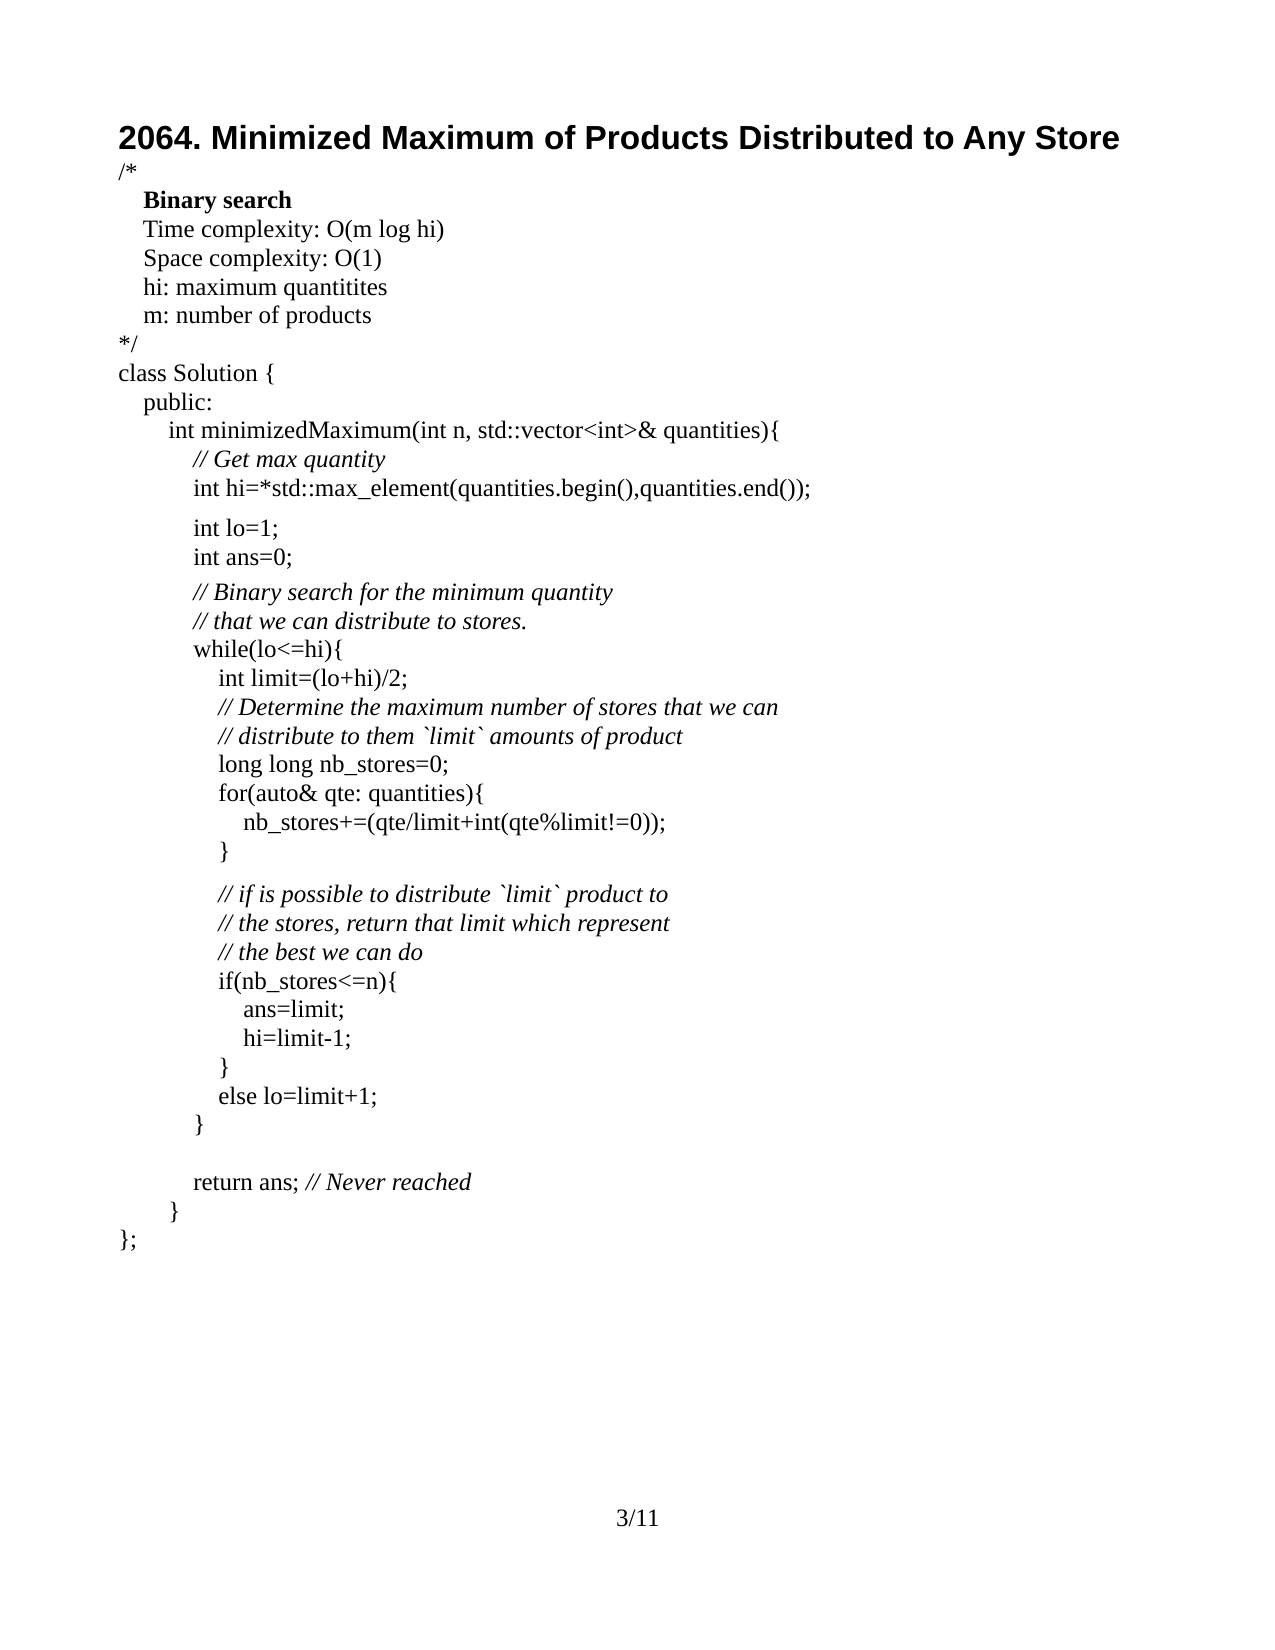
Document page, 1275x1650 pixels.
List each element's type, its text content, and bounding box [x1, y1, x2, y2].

text // if is possible to distribute `limit` product to [118, 879, 1157, 908]
text nb_stores+=(qte/limit+int(qte%limit!=0)); [118, 807, 1157, 836]
text // distribute to them `limit` amounts of product [118, 721, 1157, 749]
text int limit=(lo+hi)/2; [118, 663, 1157, 692]
text class Solution { [118, 358, 1157, 387]
text long long nb_stores=0; [118, 749, 1157, 778]
text */ [118, 329, 1157, 358]
text } [118, 1109, 1157, 1138]
text // that we can distribute to stores. [118, 606, 1157, 634]
text }; [118, 1224, 1157, 1253]
text // Determine the maximum number of stores that we can [118, 692, 1157, 721]
text public: [118, 387, 1157, 415]
text int minimizedMaximum(int n, std::vector<int>& quantities){ [118, 415, 1157, 444]
text ans=limit; [118, 994, 1157, 1023]
text // the stores, return that limit which represent [118, 908, 1157, 937]
text /* [118, 157, 1157, 185]
text } [118, 1052, 1157, 1081]
text for(auto& qte: quantities){ [118, 778, 1157, 807]
text Binary search [118, 185, 1157, 214]
text int ans=0; [118, 542, 1157, 571]
text // Binary search for the minimum quantity [118, 577, 1157, 606]
text // the best we can do [118, 937, 1157, 966]
text int lo=1; [118, 513, 1157, 542]
text if(nb_stores<=n){ [118, 966, 1157, 994]
text } [118, 1196, 1157, 1224]
text int hi=*std::max_element(quantities.begin(),quantities.end()); [118, 473, 1157, 502]
text m: number of products [118, 300, 1157, 329]
text while(lo<=hi){ [118, 634, 1157, 663]
text } [118, 836, 1157, 864]
subtitle 2064. Minimized Maximum of Products Distributed to Any Store [118, 118, 1157, 157]
text // Get max quantity [118, 444, 1157, 473]
text hi: maximum quantitites [118, 272, 1157, 300]
text Time complexity: O(m log hi) [118, 214, 1157, 243]
text return ans; // Never reached [118, 1167, 1157, 1196]
text Space complexity: O(1) [118, 243, 1157, 272]
text else lo=limit+1; [118, 1081, 1157, 1109]
text hi=limit-1; [118, 1023, 1157, 1052]
